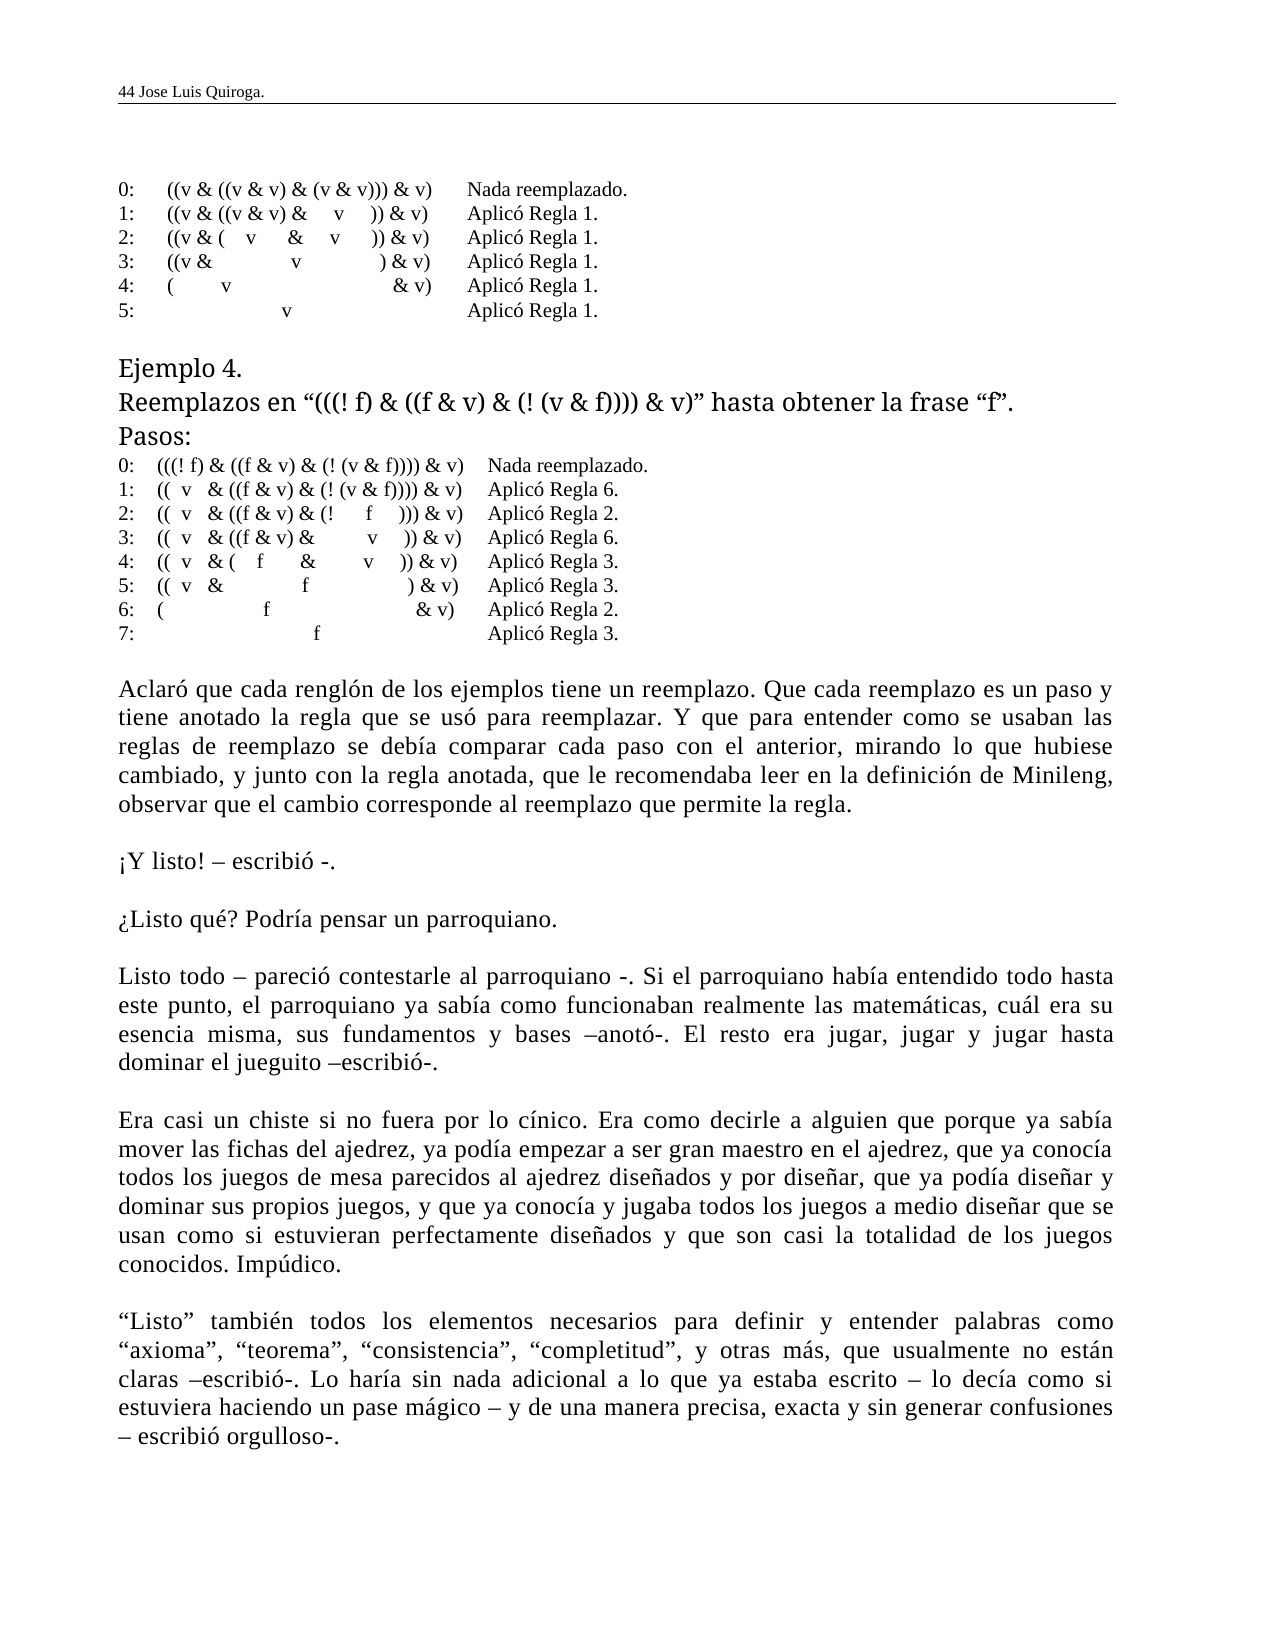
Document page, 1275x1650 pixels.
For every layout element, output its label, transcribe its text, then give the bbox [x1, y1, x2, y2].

table_header (((! f) & ((f & v) & (! (v & f)))) & v) [146, 453, 476, 477]
table_cell ((v & ( v & v )) & v) [156, 225, 456, 249]
table_cell (( v & ((f & v) & (! f ))) & v) [146, 501, 476, 525]
table_cell Aplicó Regla 1. [456, 201, 662, 225]
table_cell 1: [107, 477, 146, 501]
table_cell ( v & v) [156, 274, 456, 297]
table_cell 2: [107, 225, 156, 249]
table_cell (( v & f ) & v) [146, 573, 476, 597]
table_cell f [146, 621, 476, 645]
table_cell 3: [107, 525, 146, 549]
table_cell Aplicó Regla 2. [476, 501, 662, 525]
table_cell Aplicó Regla 1. [456, 225, 662, 249]
table_cell (( v & ((f & v) & (! (v & f)))) & v) [146, 477, 476, 501]
table_header ((v & ((v & v) & (v & v))) & v) [156, 177, 456, 201]
text Listo todo – pareció contestarle al parroquiano -. Si el parroquiano había entendido todo hasta este punto, el parroquiano ya sabía como funcionaban realmente las matemáticas, cuál era su esencia misma, sus fundamentos y bases –anotó-. El resto era jugar, jugar y jugar hasta dominar el jueguito –escribió-. [118, 961, 1116, 1076]
table_cell Aplicó Regla 1. [456, 298, 662, 322]
table_cell 5: [107, 573, 146, 597]
table_cell 5: [107, 298, 156, 322]
table_cell 6: [107, 597, 146, 621]
table_cell 2: [107, 501, 146, 525]
table_cell Aplicó Regla 1. [456, 274, 662, 297]
table_header Nada reemplazado. [476, 453, 662, 477]
table_cell Aplicó Regla 1. [456, 249, 662, 273]
table_cell 1: [107, 201, 156, 225]
table_cell Aplicó Regla 2. [476, 597, 662, 621]
table_header 0: [107, 453, 146, 477]
text Aclaró que cada renglón de los ejemplos tiene un reemplazo. Que cada reemplazo es un paso y tiene anotado la regla que se usó para reemplazar. Y que para entender como se usaban las reglas de reemplazo se debía comparar cada paso con el anterior, mirando lo que hubiese cambiado, y junto con la regla anotada, que le recomendaba leer en la definición de Minileng, observar que el cambio corresponde al reemplazo que permite la regla. [118, 674, 1116, 817]
table_cell Aplicó Regla 6. [476, 525, 662, 549]
table_cell ((v & ((v & v) & v )) & v) [156, 201, 456, 225]
table_cell ((v & v ) & v) [156, 249, 456, 273]
table_cell 4: [107, 549, 146, 573]
table_cell v [156, 298, 456, 322]
table_cell ( f & v) [146, 597, 476, 621]
table_cell Aplicó Regla 6. [476, 477, 662, 501]
text Pasos: [118, 418, 1116, 452]
table_cell 3: [107, 249, 156, 273]
table_header 0: [107, 177, 156, 201]
table_cell Aplicó Regla 3. [476, 549, 662, 573]
table_cell 4: [107, 274, 156, 297]
table_cell (( v & ((f & v) & v )) & v) [146, 525, 476, 549]
text ¡Y listo! – escribió -. [118, 846, 1116, 875]
table_cell Aplicó Regla 3. [476, 573, 662, 597]
text ¿Listo qué? Podría pensar un parroquiano. [118, 904, 1116, 932]
text Ejemplo 4. [118, 350, 1116, 384]
table_header Nada reemplazado. [456, 177, 662, 201]
table_cell (( v & ( f & v )) & v) [146, 549, 476, 573]
table_cell 7: [107, 621, 146, 645]
table_cell Aplicó Regla 3. [476, 621, 662, 645]
text “Listo” también todos los elementos necesarios para definir y entender palabras como “axioma”, “teorema”, “consistencia”, “completitud”, y otras más, que usualmente no están claras –escribió-. Lo haría sin nada adicional a lo que ya estaba escrito – lo decía como si estuviera haciendo un pase mágico – y de una manera precisa, exacta y sin generar confusiones – escribió orgulloso-. [118, 1306, 1116, 1450]
text Reemplazos en “(((! f) & ((f & v) & (! (v & f)))) & v)” hasta obtener la frase “f”. [118, 384, 1116, 418]
text Era casi un chiste si no fuera por lo cínico. Era como decirle a alguien que porque ya sabía mover las fichas del ajedrez, ya podía empezar a ser gran maestro en el ajedrez, que ya conocía todos los juegos de mesa parecidos al ajedrez diseñados y por diseñar, que ya podía diseñar y dominar sus propios juegos, y que ya conocía y jugaba todos los juegos a medio diseñar que se usan como si estuvieran perfectamente diseñados y que son casi la totalidad de los juegos conocidos. Impúdico. [118, 1105, 1116, 1277]
